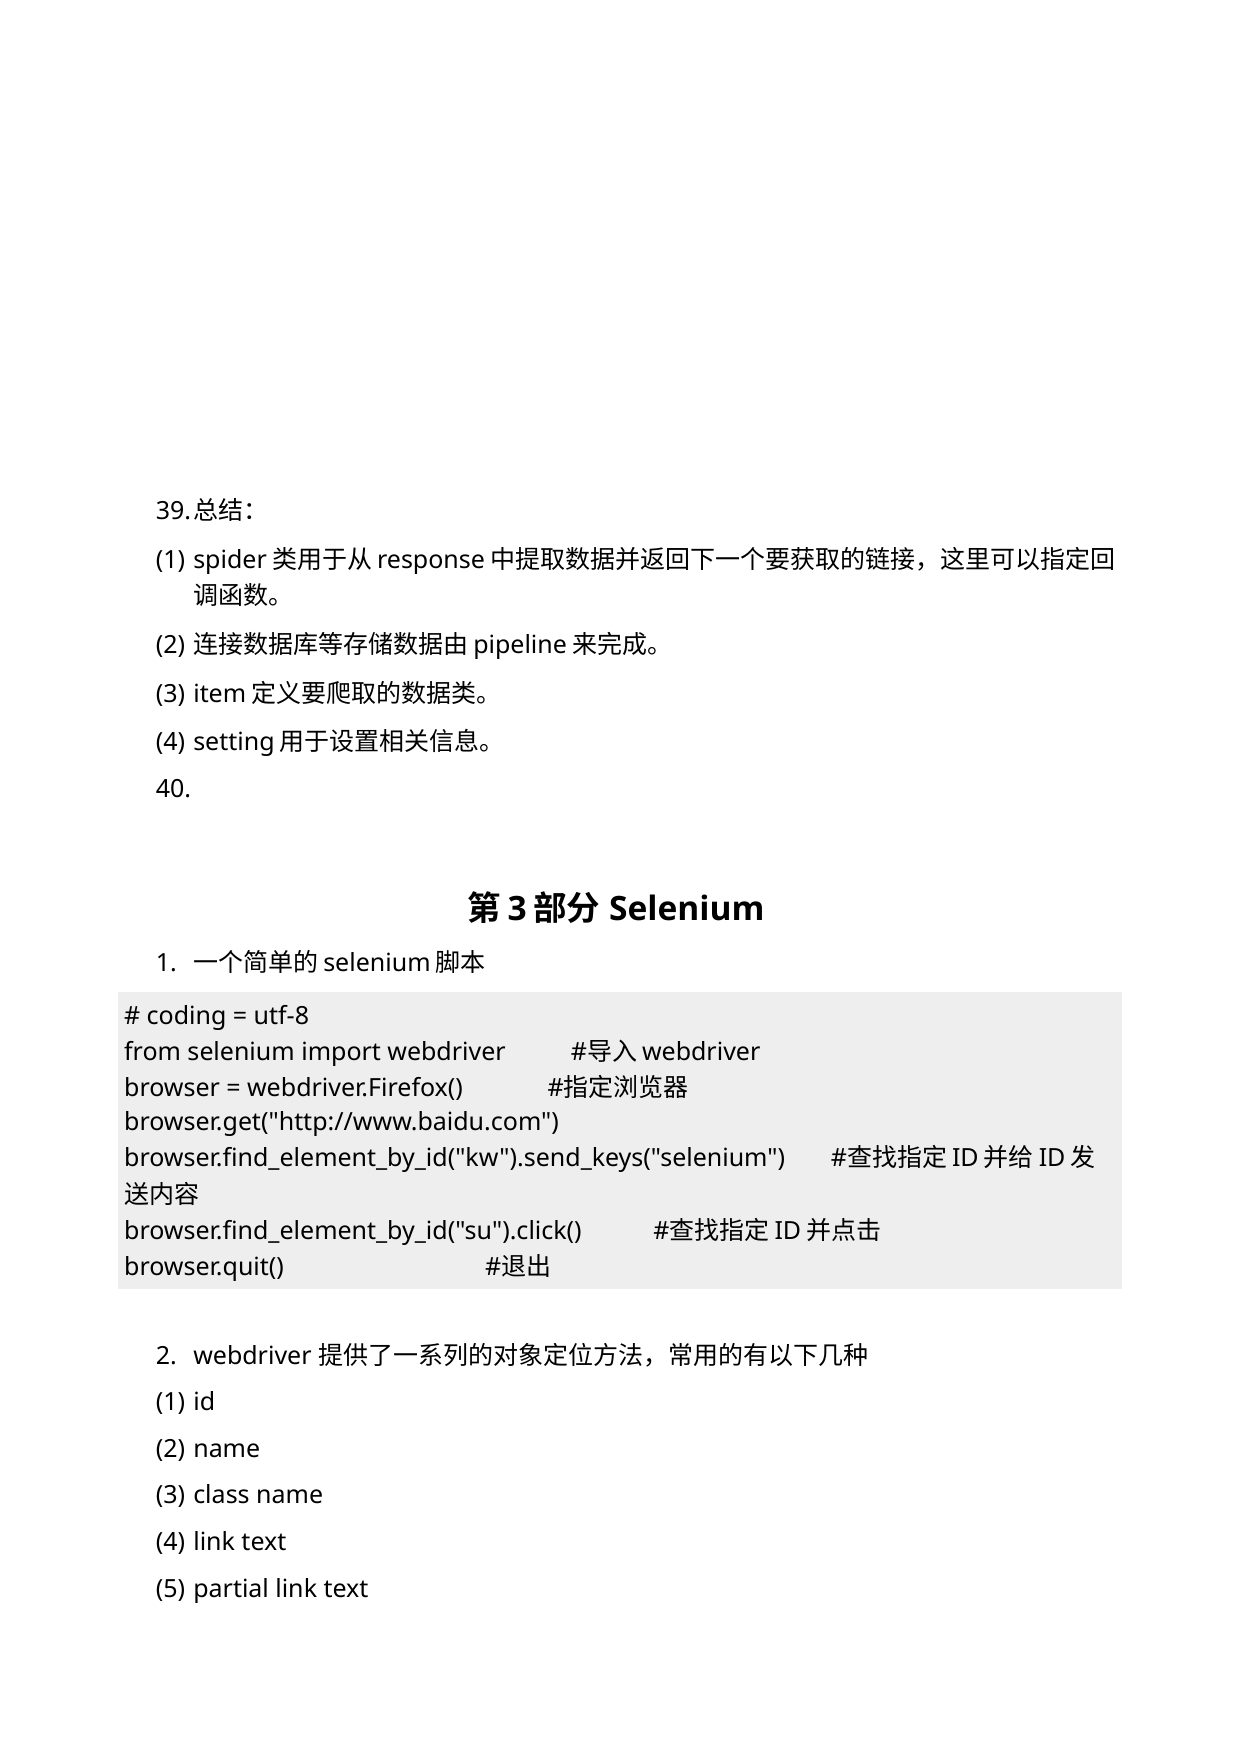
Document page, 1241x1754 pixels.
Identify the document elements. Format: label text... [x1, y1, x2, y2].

list partial link text [156, 1570, 1122, 1604]
list 连接数据库等存储数据由pipeline来完成。 [156, 624, 1122, 661]
list link text [156, 1524, 1122, 1558]
subtitle 第3部分 Selenium [118, 884, 1122, 930]
list webdriver 提供了一系列的对象定位方法，常用的有以下几种 [156, 1335, 1122, 1371]
list spider类用于从response中提取数据并返回下一个要获取的链接，这里可以指定回调函数。 [156, 539, 1122, 612]
list 一个简单的selenium脚本 [156, 943, 1122, 979]
list name [156, 1431, 1122, 1464]
list item定义要爬取的数据类。 [156, 673, 1122, 709]
list setting用于设置相关信息。 [156, 722, 1122, 758]
list id [156, 1384, 1122, 1418]
list 总结： [156, 491, 1122, 527]
list class name [156, 1477, 1122, 1511]
table_header # coding = utf-8 from selenium import webdriver #导入webdriver browser = webdriver.Firefox() #指定浏览器 browser.get("http://www.baidu.com") browser.find_element_by_id("kw").send_keys("selenium") #查找指定ID并给ID发送内容 browser.find_element_by_id("su").click() #查找指定ID并点击 browser.quit() #退出 [118, 992, 1122, 1289]
